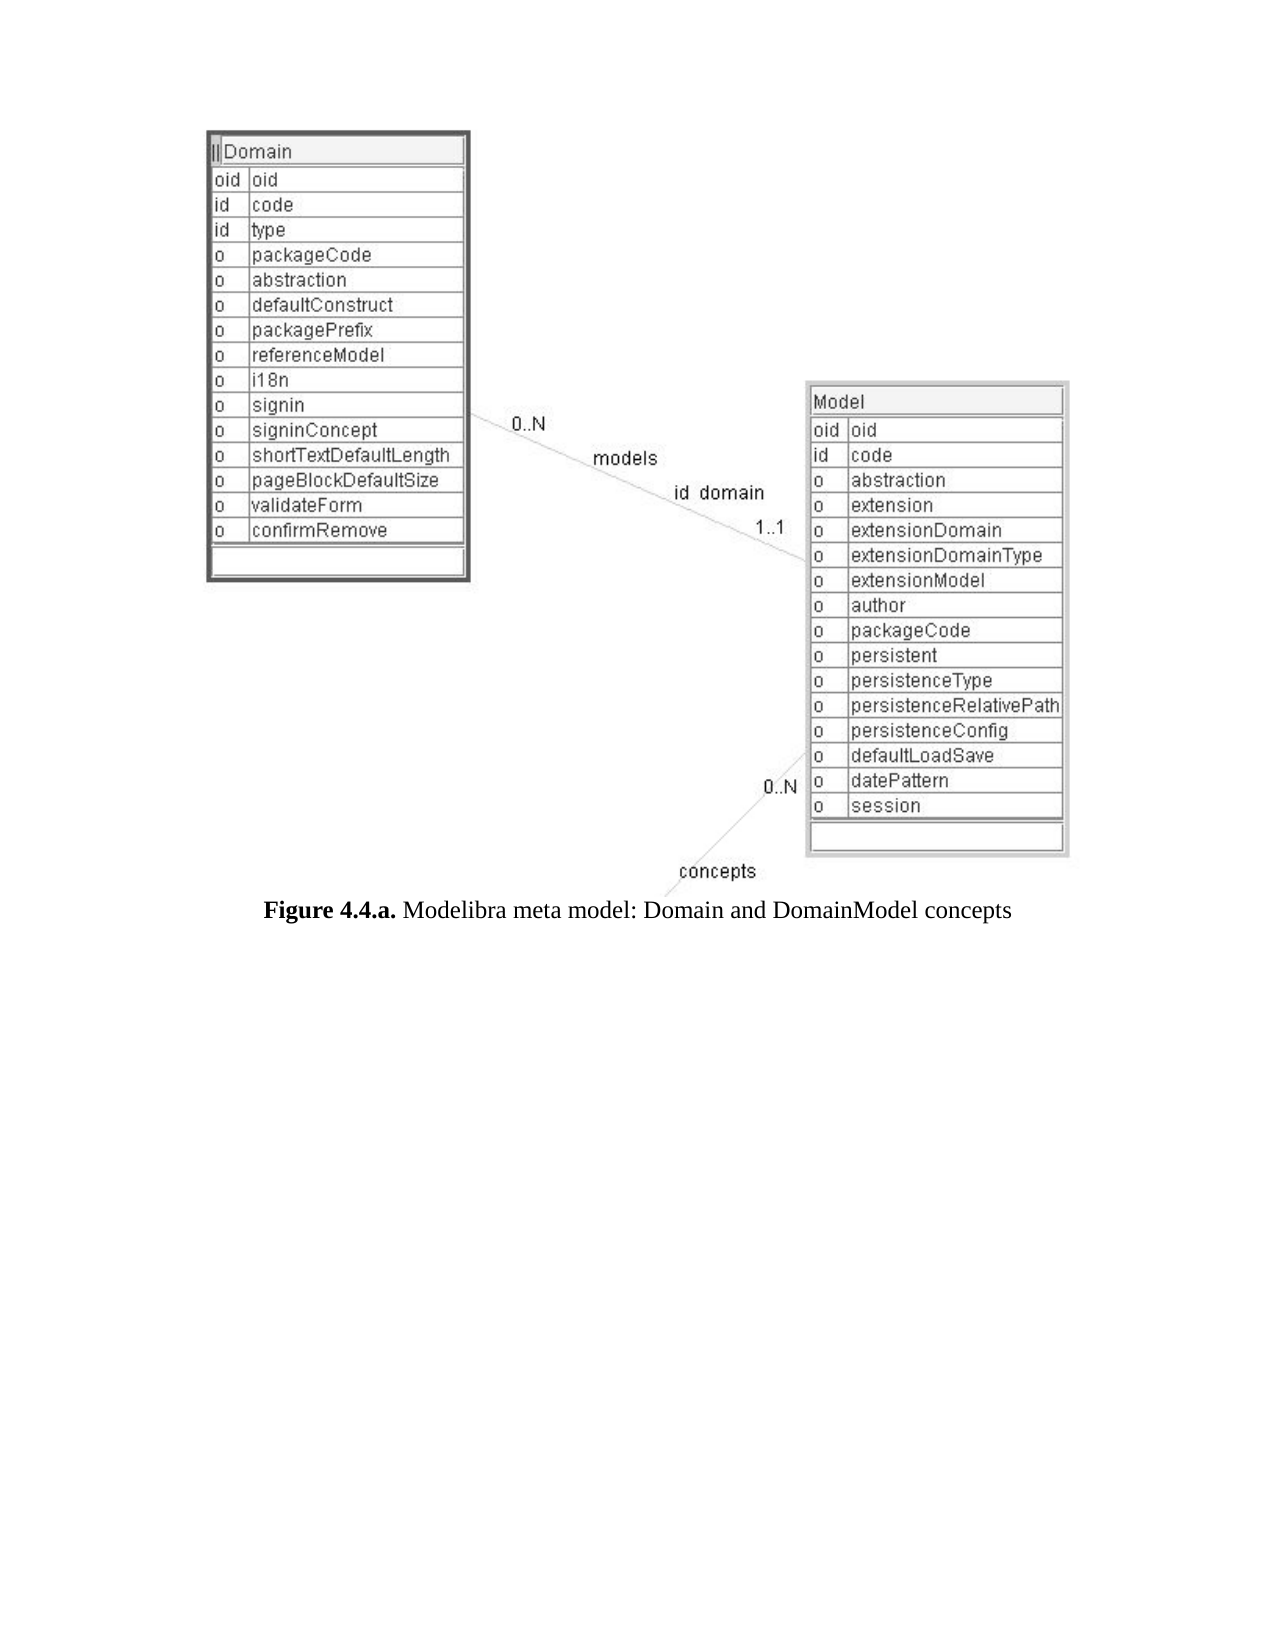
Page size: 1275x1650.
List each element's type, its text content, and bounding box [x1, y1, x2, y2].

picture [191, 118, 1084, 897]
text Figure 4.4.a. Modelibra meta model: Domain and DomainModel concepts [118, 118, 1157, 924]
